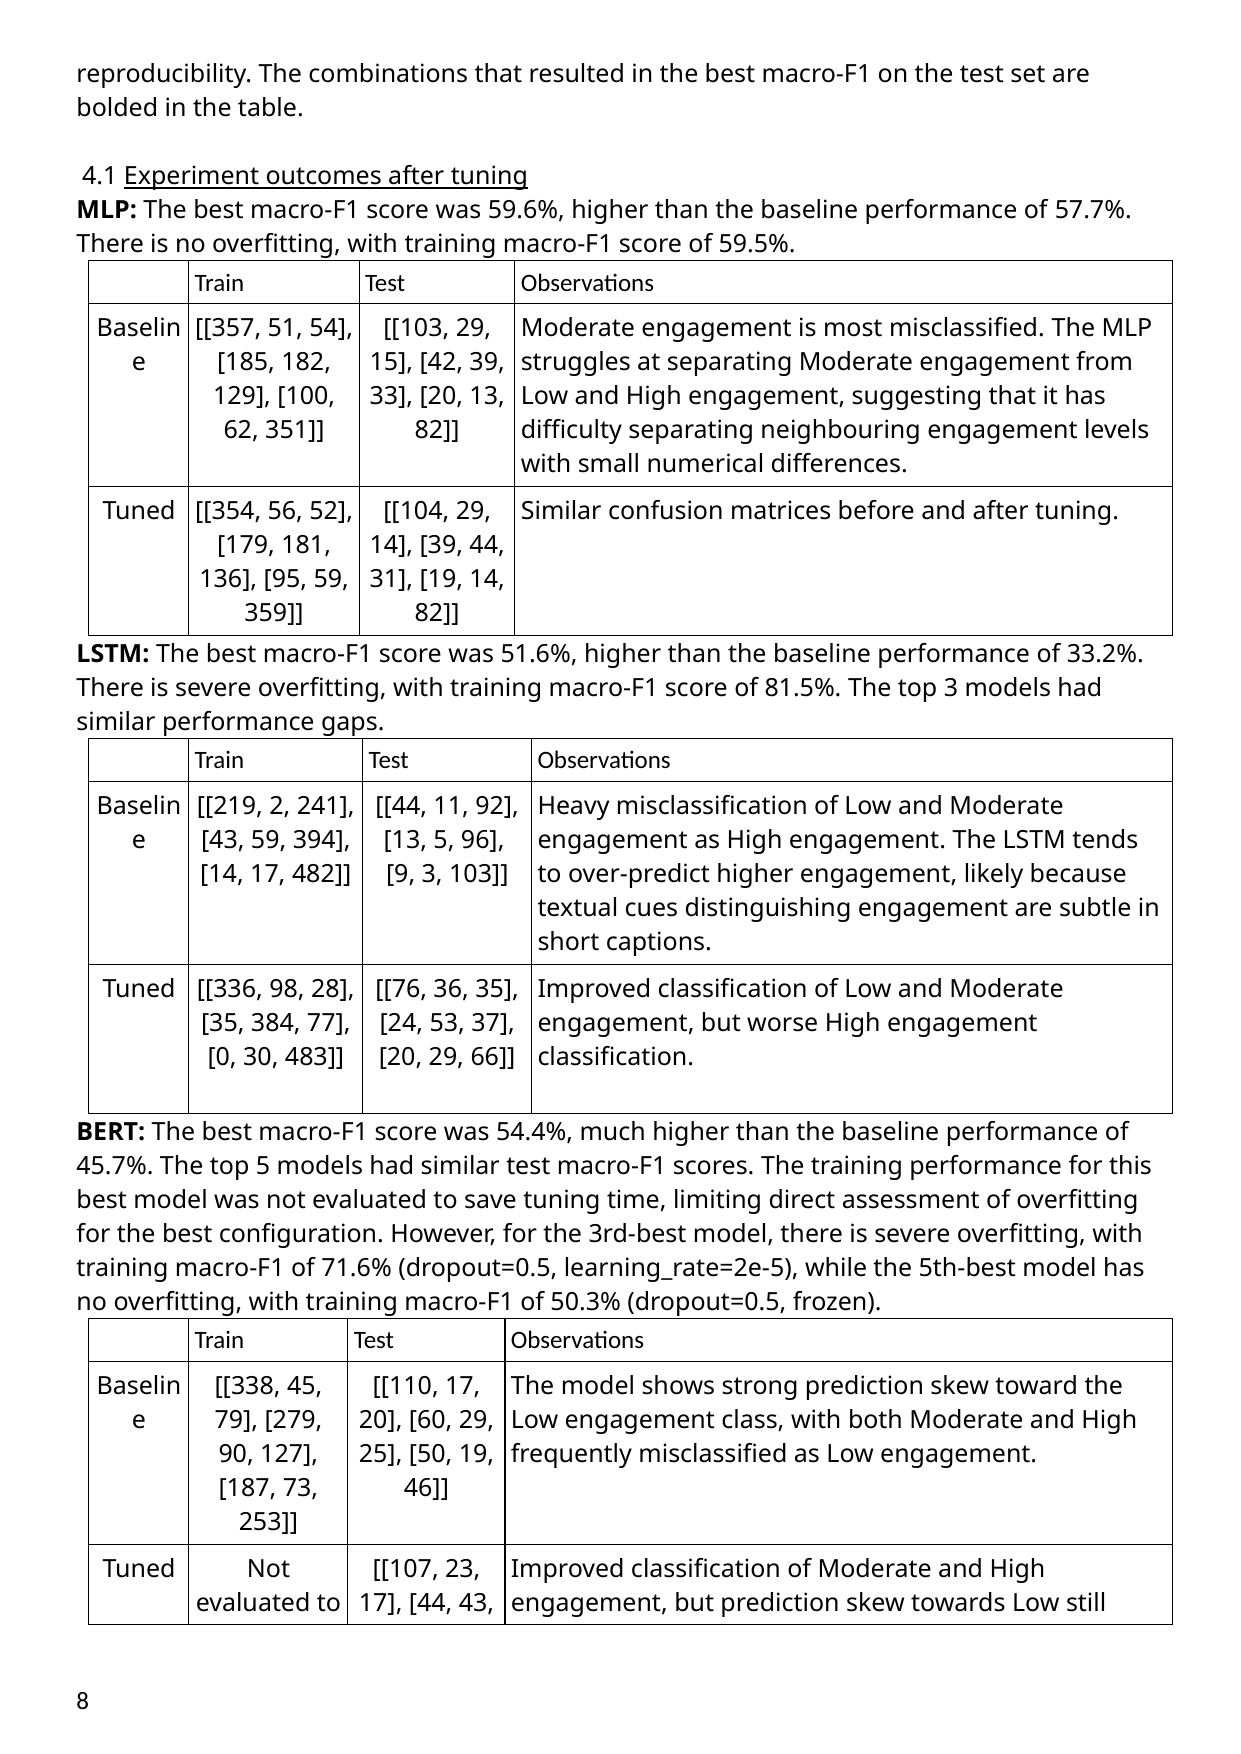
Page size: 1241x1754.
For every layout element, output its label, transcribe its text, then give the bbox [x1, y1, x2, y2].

table_cell [[219, 2, 241], [43, 59, 394], [14, 17, 482]] [189, 782, 362, 964]
table_cell [[357, 51, 54], [185, 182, 129], [100, 62, 351]] [189, 304, 359, 486]
table_header [89, 261, 188, 303]
table_cell [[354, 56, 52], [179, 181, 136], [95, 59, 359]] [189, 487, 359, 635]
table_header [89, 739, 188, 781]
table_cell Tuned [89, 1545, 188, 1624]
table_cell Improved classification of Low and Moderate engagement, but worse High engagement classification. [532, 965, 1172, 1112]
table_cell Similar confusion matrices before and after tuning. [515, 487, 1172, 635]
table_cell [[107, 23, 17], [44, 43, [348, 1545, 504, 1624]
table_header Test [363, 739, 531, 781]
table_cell [[76, 36, 35], [24, 53, 37], [20, 29, 66]] [363, 965, 531, 1112]
table_header [89, 1319, 188, 1361]
table_header Observations [532, 739, 1172, 781]
table_cell [[336, 98, 28], [35, 384, 77], [0, 30, 483]] [189, 965, 362, 1112]
table_cell Baseline [89, 304, 188, 486]
table_cell Heavy misclassification of Low and Moderate engagement as High engagement. The LSTM tends to over-predict higher engagement, likely because textual cues distinguishing engagement are subtle in short captions. [532, 782, 1172, 964]
table_cell Tuned [89, 487, 188, 635]
text LSTM: The best macro-F1 score was 51.6%, higher than the baseline performance of 33.2%. There is severe overfitting, with training macro-F1 score of 81.5%. The top 3 models had similar performance gaps. [76, 636, 1170, 738]
table_header Train [189, 739, 362, 781]
table_cell Improved classification of Moderate and High engagement, but prediction skew towards Low still [506, 1545, 1172, 1624]
table_cell Baseline [89, 1362, 188, 1544]
table_cell [[103, 29, 15], [42, 39, 33], [20, 13, 82]] [360, 304, 514, 486]
table_header Test [360, 261, 514, 303]
table_cell [[44, 11, 92], [13, 5, 96], [9, 3, 103]] [363, 782, 531, 964]
table_header Test [348, 1319, 504, 1361]
table_header Observations [506, 1319, 1172, 1361]
table_cell [[104, 29, 14], [39, 44, 31], [19, 14, 82]] [360, 487, 514, 635]
table_cell Not evaluated to [189, 1545, 347, 1624]
table_cell [[338, 45, 79], [279, 90, 127], [187, 73, 253]] [189, 1362, 347, 1544]
table_cell [[110, 17, 20], [60, 29, 25], [50, 19, 46]] [348, 1362, 504, 1544]
text reproducibility. The combinations that resulted in the best macro-F1 on the test set are bolded in the table. [76, 56, 1170, 124]
table_cell Baseline [89, 782, 188, 964]
text MLP: The best macro-F1 score was 59.6%, higher than the baseline performance of 57.7%. There is no overfitting, with training macro-F1 score of 59.5%. [76, 192, 1170, 260]
text BERT: The best macro-F1 score was 54.4%, much higher than the baseline performance of 45.7%. The top 5 models had similar test macro-F1 scores. The training performance for this best model was not evaluated to save tuning time, limiting direct assessment of overfitting for the best configuration. However, for the 3rd-best model, there is severe overfitting, with training macro-F1 of 71.6% (dropout=0.5, learning_rate=2e-5), while the 5th-best model has no overfitting, with training macro-F1 of 50.3% (dropout=0.5, frozen). [76, 1113, 1170, 1318]
subtitle Experiment outcomes after tuning [82, 158, 1170, 192]
table_cell The model shows strong prediction skew toward the Low engagement class, with both Moderate and High frequently misclassified as Low engagement. [506, 1362, 1172, 1544]
table_header Train [189, 1319, 347, 1361]
table_cell Moderate engagement is most misclassified. The MLP struggles at separating Moderate engagement from Low and High engagement, suggesting that it has difficulty separating neighbouring engagement levels with small numerical differences. [515, 304, 1172, 486]
table_header Train [189, 261, 359, 303]
table_cell Tuned [89, 965, 188, 1112]
table_header Observations [515, 261, 1172, 303]
